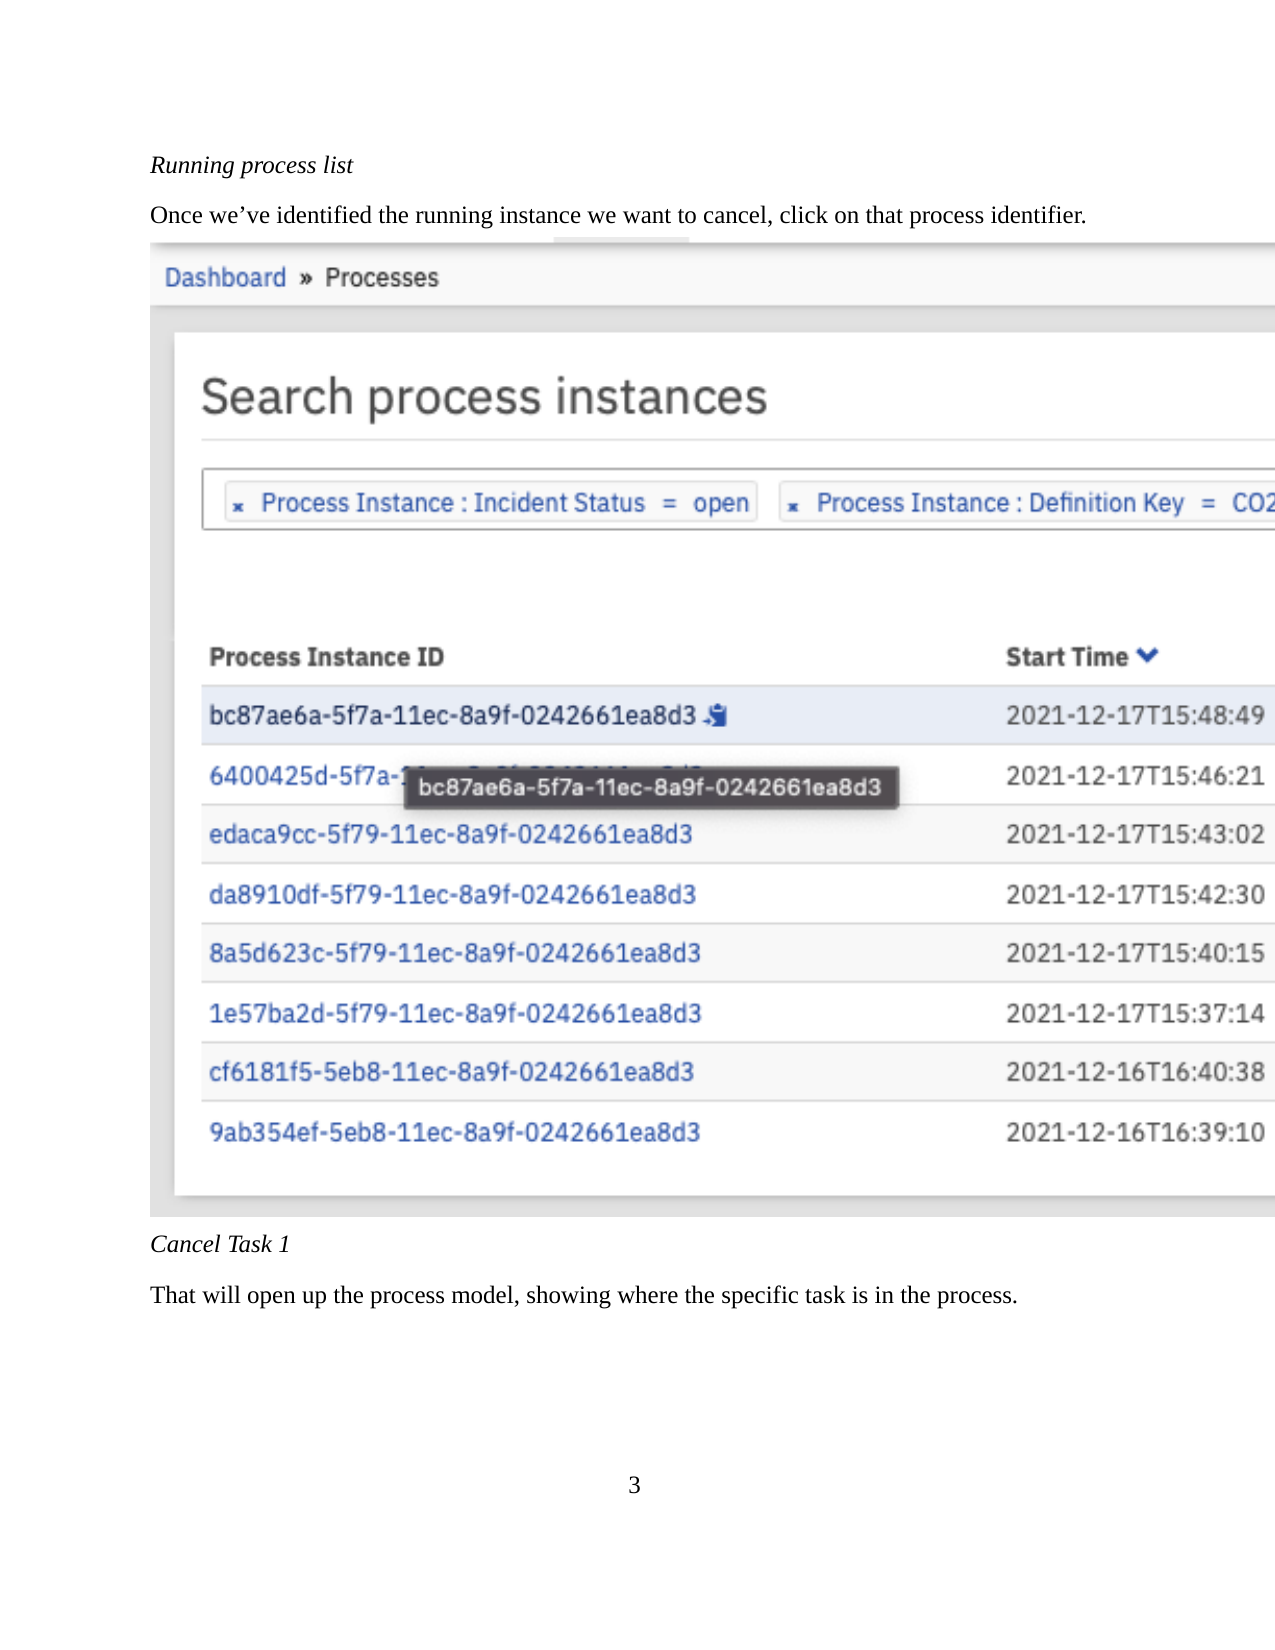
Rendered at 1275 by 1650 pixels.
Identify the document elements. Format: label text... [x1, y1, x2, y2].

text That will open up the process model, showing where the specific task is in the process. [150, 1280, 1125, 1308]
text Cancel Task 1 [150, 1229, 1125, 1258]
text Running process list [150, 150, 1125, 179]
picture [150, 237, 1275, 1217]
text Once we’ve identified the running instance we want to cancel, click on that process identifier. [150, 200, 1125, 229]
